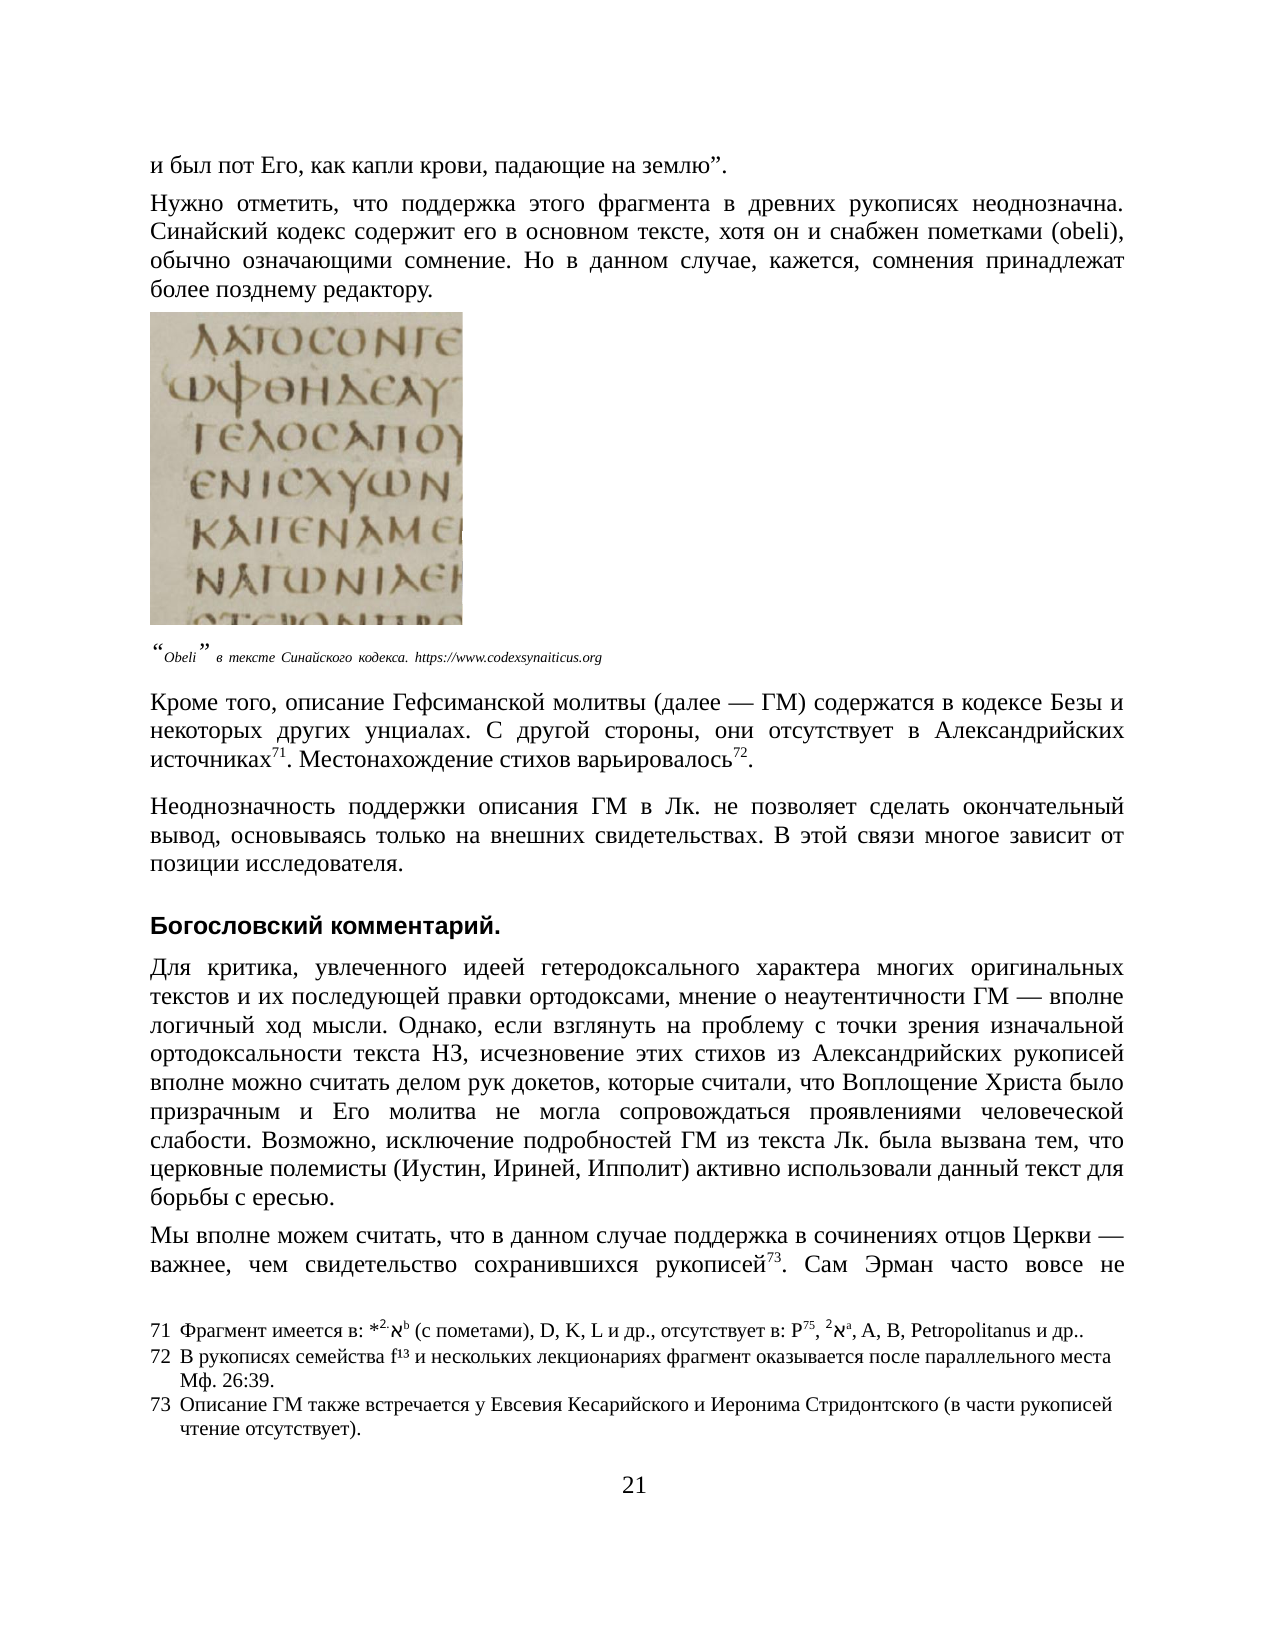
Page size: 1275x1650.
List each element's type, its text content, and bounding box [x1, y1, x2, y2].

text “Obeli” в тексте Синайского кодекса. https://www.codexsynaiticus.org [150, 637, 1125, 665]
text Фрагмент имеется в: *א.2b (с пометами), D, K, L и др., отсутствует в: P75, א2a, A, B, Petropolitanus и др.. [150, 1315, 1125, 1344]
text Мы вполне можем считать, что в данном случае поддержка в сочинениях отцов Церкви — важнее, чем свидетельство сохранившихся рукописей. Сам Эрман часто вовсе не [150, 1220, 1125, 1277]
text и был пот Его, как капли крови, падающие на землю”. [150, 150, 1125, 179]
subtitle Богословский комментарий. [150, 911, 1125, 940]
text Для критика, увлеченного идеей гетеродоксального характера многих оригинальных текстов и их последующей правки ортодоксами, мнение о неаутентичности ГМ — вполне логичный ход мысли. Однако, если взглянуть на проблему с точки зрения изначальной ортодоксальности текста НЗ, исчезновение этих стихов из Александрийских рукописей вполне можно считать делом рук докетов, которые считали, что Воплощение Христа было призрачным и Его молитва не могла сопровождаться проявлениями человеческой слабости. Возможно, исключение подробностей ГМ из текста Лк. была вызвана тем, что церковные полемисты (Иустин, Ириней, Ипполит) активно использовали данный текст для борьбы с ересью. [150, 952, 1125, 1211]
text Неоднозначность поддержки описания ГМ в Лк. не позволяет сделать окончательный вывод, основываясь только на внешних свидетельствах. В этой связи многое зависит от позиции исследователя. [150, 791, 1125, 877]
text Нужно отметить, что поддержка этого фрагмента в древних рукописях неоднозначна. Синайский кодекс содержит его в основном тексте, хотя он и снабжен пометками (obeli), обычно означающими сомнение. Но в данном случае, кажется, сомнения принадлежат более позднему редактору. [150, 188, 1125, 303]
text Описание ГМ также встречается у Евсевия Кесарийского и Иеронима Стридонтского (в части рукописей чтение отсутствует). [150, 1392, 1125, 1440]
text Кроме того, описание Гефсиманской молитвы (далее — ГМ) содержатся в кодексе Безы и некоторых других унциалах. С другой стороны, они отсутствует в Александрийских источниках. Местонахождение стихов варьировалось. [150, 687, 1125, 773]
picture [150, 311, 463, 625]
text В рукописях семейства f¹³ и нескольких лекционариях фрагмент оказывается после параллельного места Мф. 26:39. [150, 1344, 1125, 1392]
